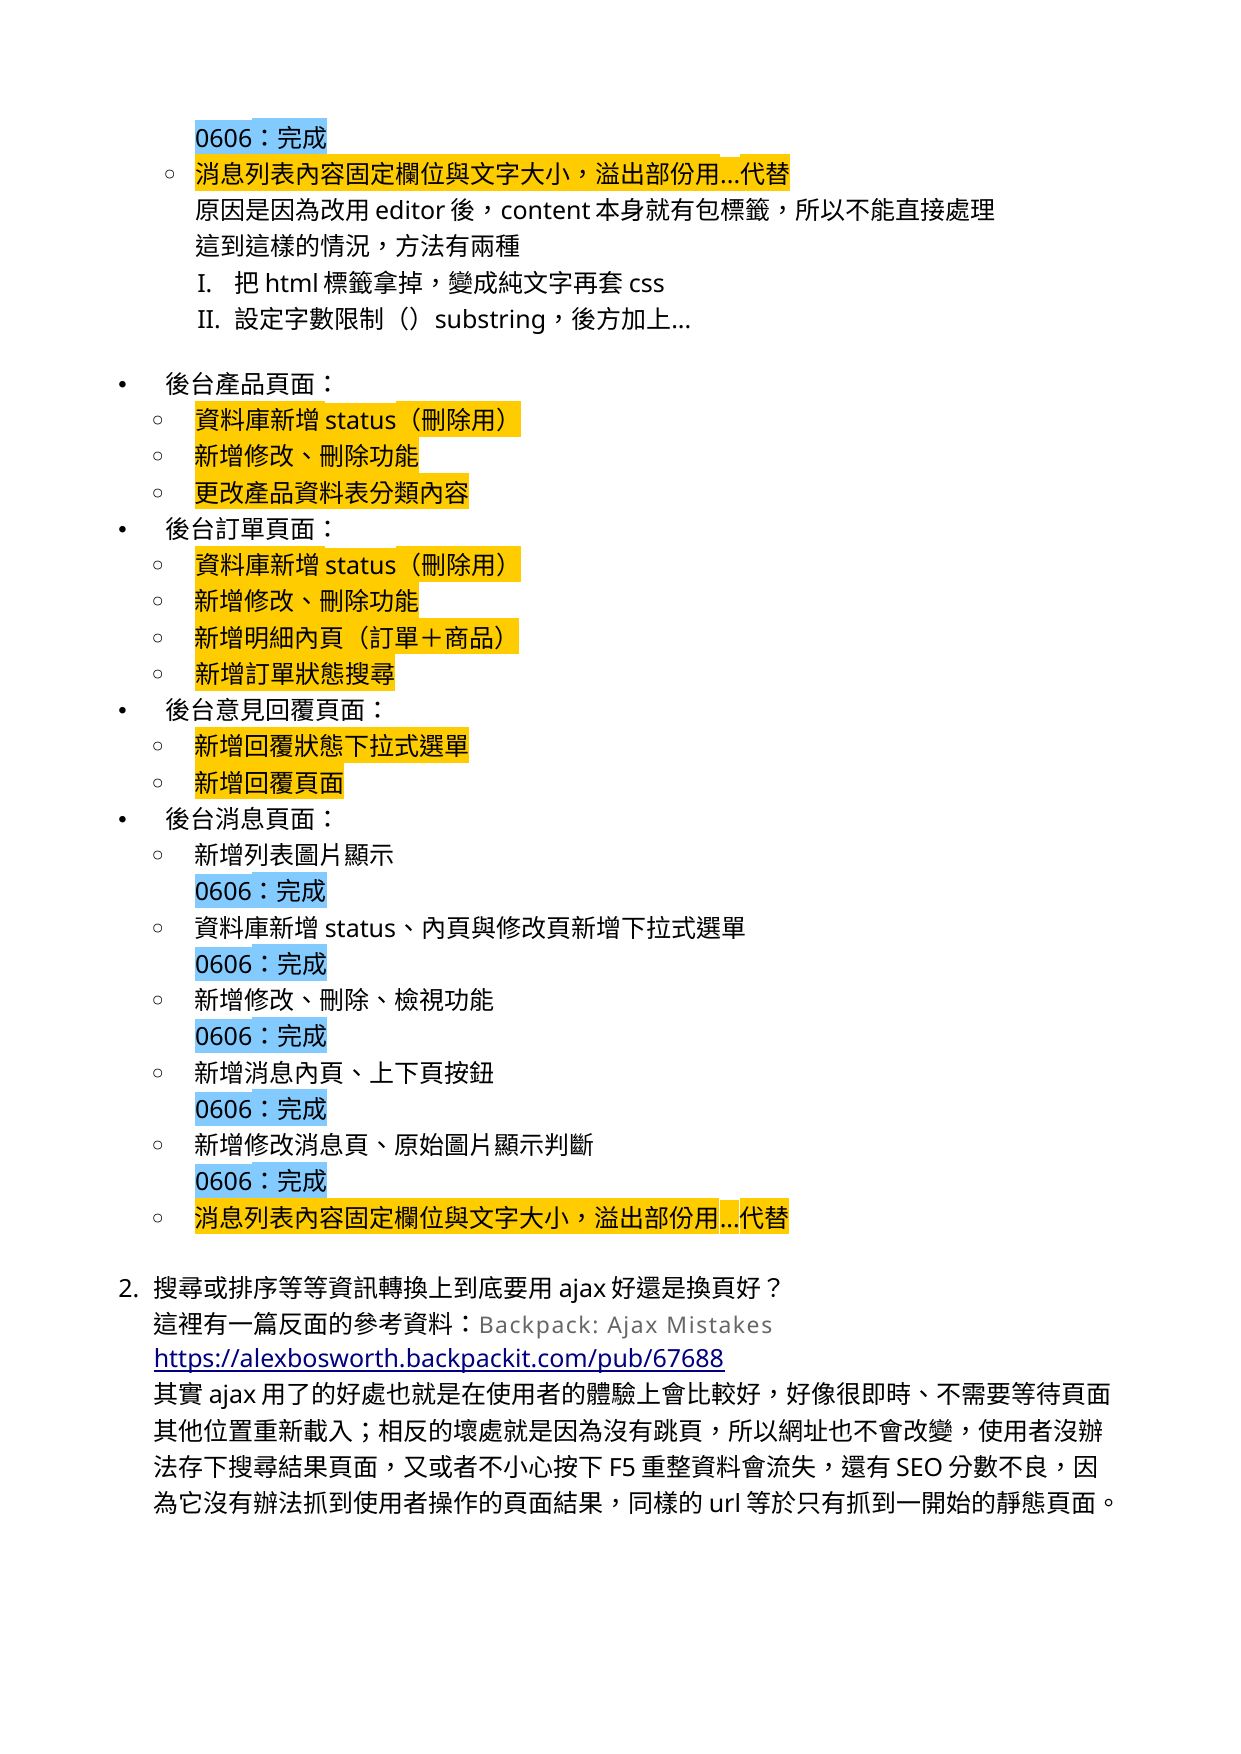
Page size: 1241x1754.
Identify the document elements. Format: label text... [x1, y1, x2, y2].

text 0606：完成 [195, 1017, 1122, 1053]
list 更改產品資料表分類內容 [148, 473, 1122, 509]
list 0606：完成 [159, 1162, 1122, 1198]
list 資料庫新增status（刪除用） [148, 546, 1122, 582]
list 新增回覆頁面 [148, 763, 1122, 799]
list 這裡有一篇反面的參考資料：Backpack: Ajax Mistakes [118, 1305, 1122, 1341]
list 新增消息內頁、上下頁按鈕 [148, 1053, 1122, 1089]
list 把html標籤拿掉，變成純文字再套css [197, 263, 1122, 299]
list 後台消息頁面： [118, 799, 1122, 836]
list 0606：完成 [195, 118, 1122, 154]
text 0606：完成 [148, 872, 1122, 908]
list 這到這樣的情況，方法有兩種 [159, 227, 1122, 263]
list https://alexbosworth.backpackit.com/pub/67688 [118, 1341, 1122, 1375]
list 後台意見回覆頁面： [118, 691, 1122, 727]
list 0606：完成 [195, 944, 1122, 981]
list 新增回覆狀態下拉式選單 [148, 727, 1122, 763]
list 新增修改消息頁、原始圖片顯示判斷 [148, 1126, 1122, 1162]
list 消息列表內容固定欄位與文字大小，溢出部份用...代替 [148, 1198, 1122, 1234]
list 新增修改、刪除功能 [148, 582, 1122, 618]
list 資料庫新增status（刪除用） [148, 401, 1122, 437]
list 消息列表內容固定欄位與文字大小，溢出部份用...代替 [159, 154, 1122, 191]
list 新增訂單狀態搜尋 [148, 654, 1122, 691]
list 新增修改、刪除功能 [148, 437, 1122, 473]
list 搜尋或排序等等資訊轉換上到底要用ajax好還是換頁好？ [118, 1268, 1122, 1305]
list 設定字數限制（）substring，後方加上... [197, 299, 1122, 336]
list 後台訂單頁面： [118, 509, 1122, 546]
list 原因是因為改用editor後，content本身就有包標籤，所以不能直接處理 [159, 191, 1122, 227]
list 新增列表圖片顯示 [148, 836, 1122, 872]
list 後台產品頁面： [118, 364, 1122, 401]
list 其實ajax用了的好處也就是在使用者的體驗上會比較好，好像很即時、不需要等待頁面其他位置重新載入；相反的壞處就是因為沒有跳頁，所以網址也不會改變，使用者沒辦法存下搜尋結果頁面，又或者不小心按下F5重整資料會流失，還有SEO分數不良，因為它沒有辦法抓到使用者操作的頁面結果，同樣的url等於只有抓到一開始的靜態頁面。 [118, 1375, 1122, 1520]
text 0606：完成 [195, 1089, 1122, 1126]
list 新增修改、刪除、檢視功能 [148, 981, 1122, 1017]
list 資料庫新增status、內頁與修改頁新增下拉式選單 [148, 908, 1122, 944]
list 新增明細內頁（訂單＋商品） [148, 618, 1122, 654]
